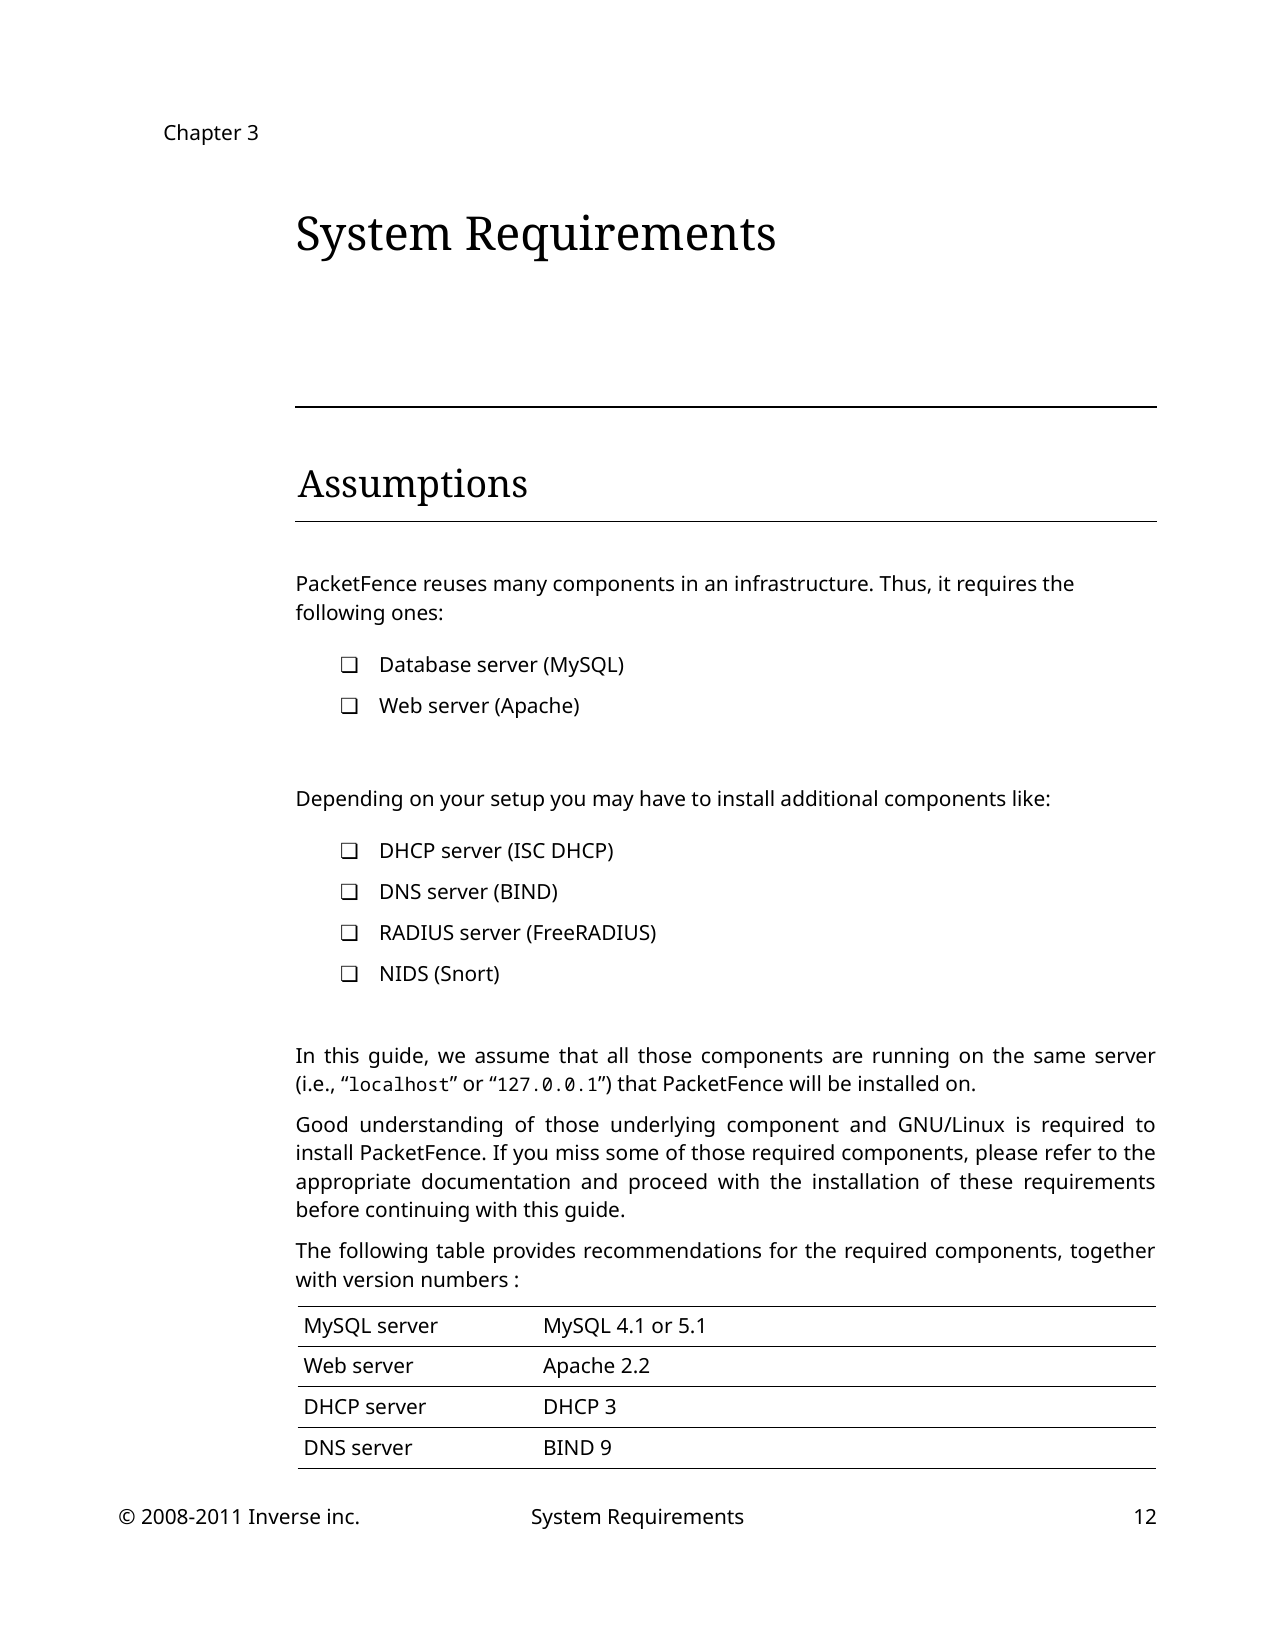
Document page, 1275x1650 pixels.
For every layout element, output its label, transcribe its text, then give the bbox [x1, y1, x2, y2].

text The following table provides recommendations for the required components, together with version numbers : [295, 1236, 1157, 1293]
table_cell DNS server [298, 1428, 537, 1468]
list ❏ RADIUS server (FreeRADIUS) [340, 918, 1157, 946]
table_cell DHCP server [298, 1387, 537, 1427]
table_cell Web server [298, 1347, 537, 1386]
subtitle Assumptions [295, 458, 1157, 521]
text PacketFence reuses many components in an infrastructure. Thus, it requires the following ones: [295, 569, 1157, 626]
table_cell Apache 2.2 [537, 1347, 1156, 1386]
list ❏ DNS server (BIND) [340, 877, 1157, 905]
text Good understanding of those underlying component and GNU/Linux is required to install PacketFence. If you miss some of those required components, please refer to the appropriate documentation and proceed with the installation of these requirements before continuing with this guide. [295, 1110, 1157, 1224]
list ❏ DHCP server (ISC DHCP) [340, 836, 1157, 864]
list Depending on your setup you may have to install additional components like: [295, 784, 1157, 812]
subtitle System Requirements [295, 201, 1157, 406]
table_cell DHCP 3 [537, 1387, 1156, 1427]
list ❏ Web server (Apache) [340, 691, 1157, 719]
table_header MySQL server [298, 1307, 537, 1346]
list ❏ Database server (MySQL) [340, 650, 1157, 678]
table_cell BIND 9 [537, 1428, 1156, 1468]
text In this guide, we assume that all those components are running on the same server (i.e., “localhost” or “127.0.0.1”) that PacketFence will be installed on. [295, 1041, 1157, 1098]
table_header MySQL 4.1 or 5.1 [537, 1307, 1156, 1346]
list ❏ NIDS (Snort) [340, 959, 1157, 987]
